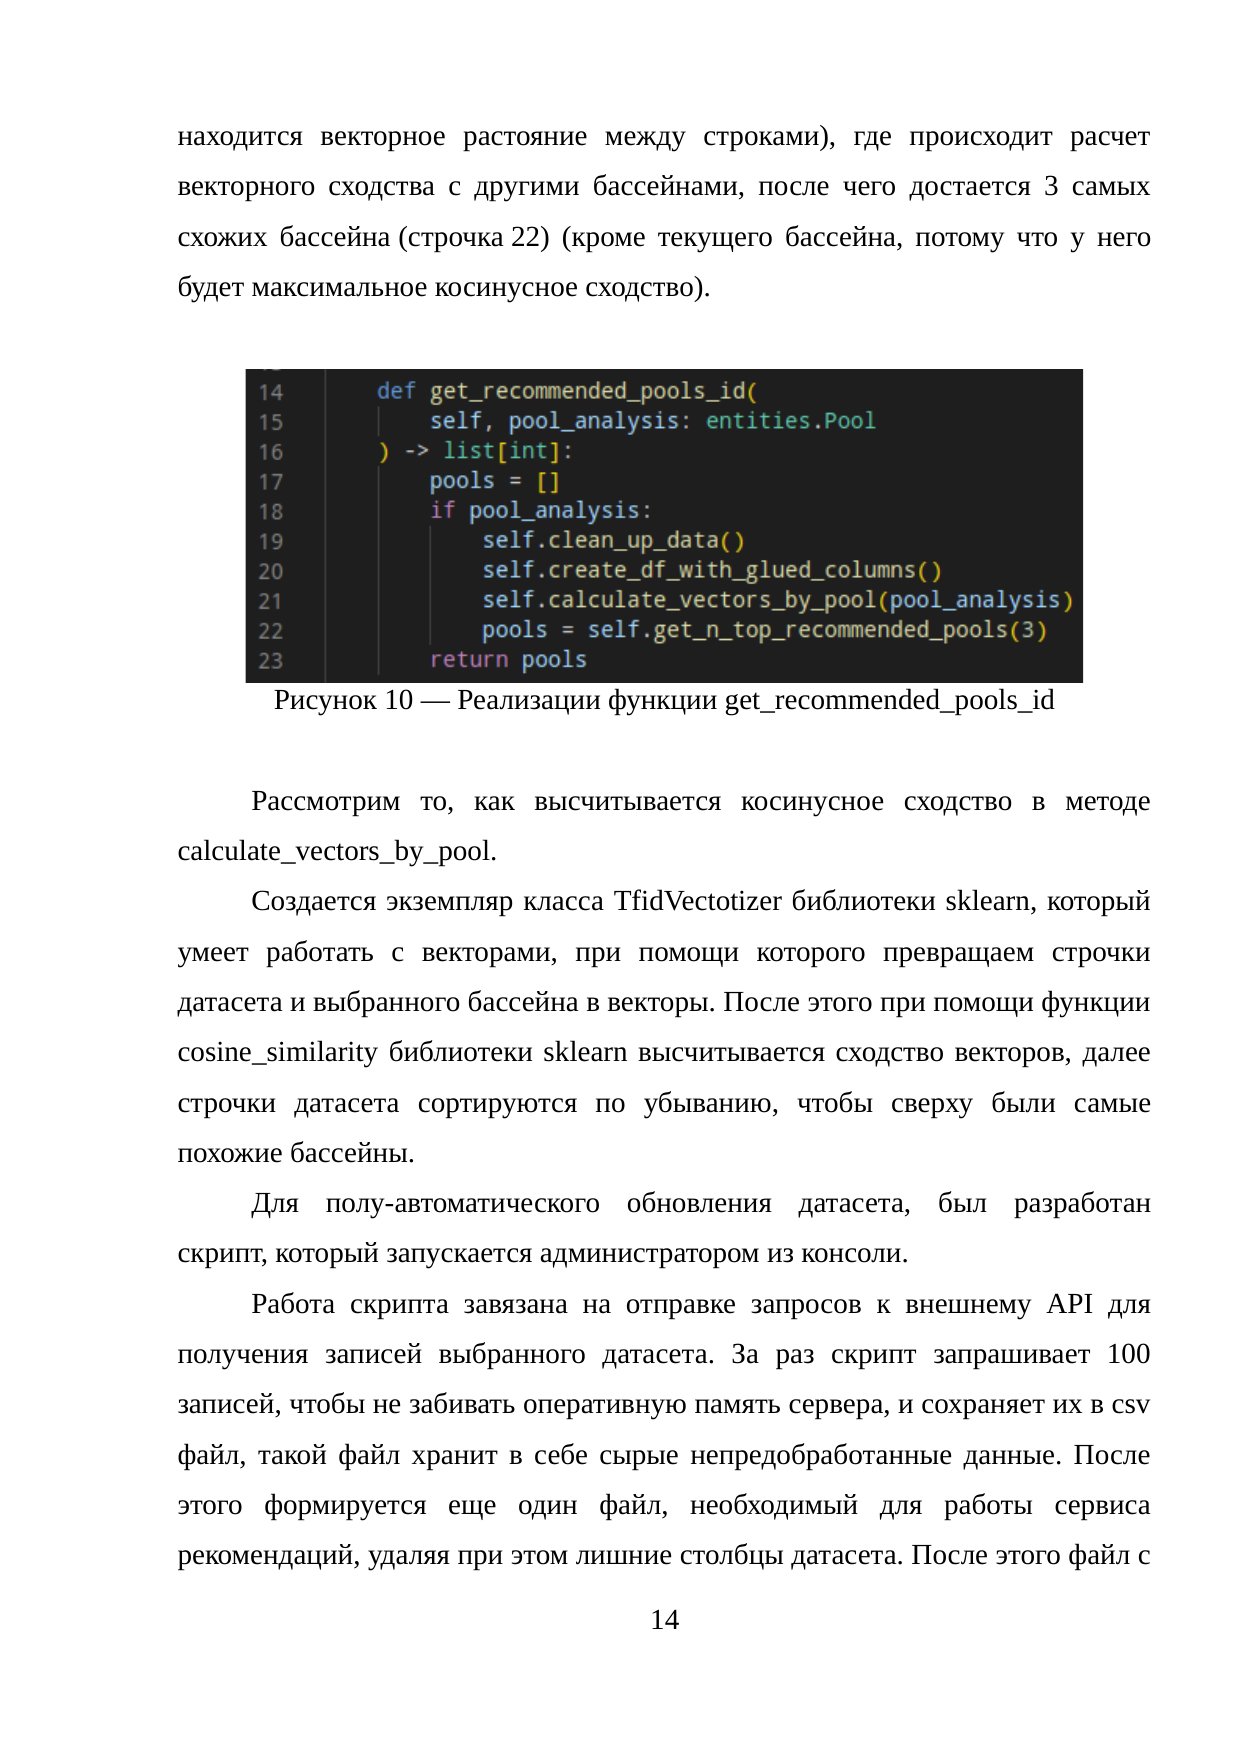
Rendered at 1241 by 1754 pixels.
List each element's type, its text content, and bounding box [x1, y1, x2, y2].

text Рассмотрим то, как высчитывается косинусное сходство в методе calculate_vectors_by_pool. [177, 783, 1152, 867]
text Создается экземпляр класса TfidVectotizer библиотеки sklearn, который умеет работать с векторами, при помощи которого превращаем строчки датасета и выбранного бассейна в векторы. После этого при помощи функции cosine_similarity библиотеки sklearn высчитывается сходство векторов, далее строчки датасета сортируются по убыванию, чтобы сверху были самые похожие бассейны. [177, 883, 1152, 1168]
text Для полу-автоматического обновления датасета, был разработан скрипт, который запускается администратором из консоли. [177, 1185, 1152, 1269]
text находится векторное растояние между строками), где происходит расчет векторного сходства с другими бассейнами, после чего достается 3 самых схожих бассейна (строчка 22) (кроме текущего бассейна, потому что у него будет максимальное косинусное сходство). [177, 118, 1152, 303]
text Работа скрипта завязана на отправке запросов к внешнему API для получения записей выбранного датасета. За раз скрипт запрашивает 100 записей, чтобы не забивать оперативную память сервера, и сохраняет их в csv файл, такой файл хранит в себе сырые непредобработанные данные. После этого формируется еще один файл, необходимый для работы сервиса рекомендаций, удаляя при этом лишние столбцы датасета. После этого файл с [177, 1286, 1152, 1571]
picture [245, 369, 1084, 683]
text Рисунок 10 — Реализации функции get_recommended_pools_id [246, 683, 1083, 716]
